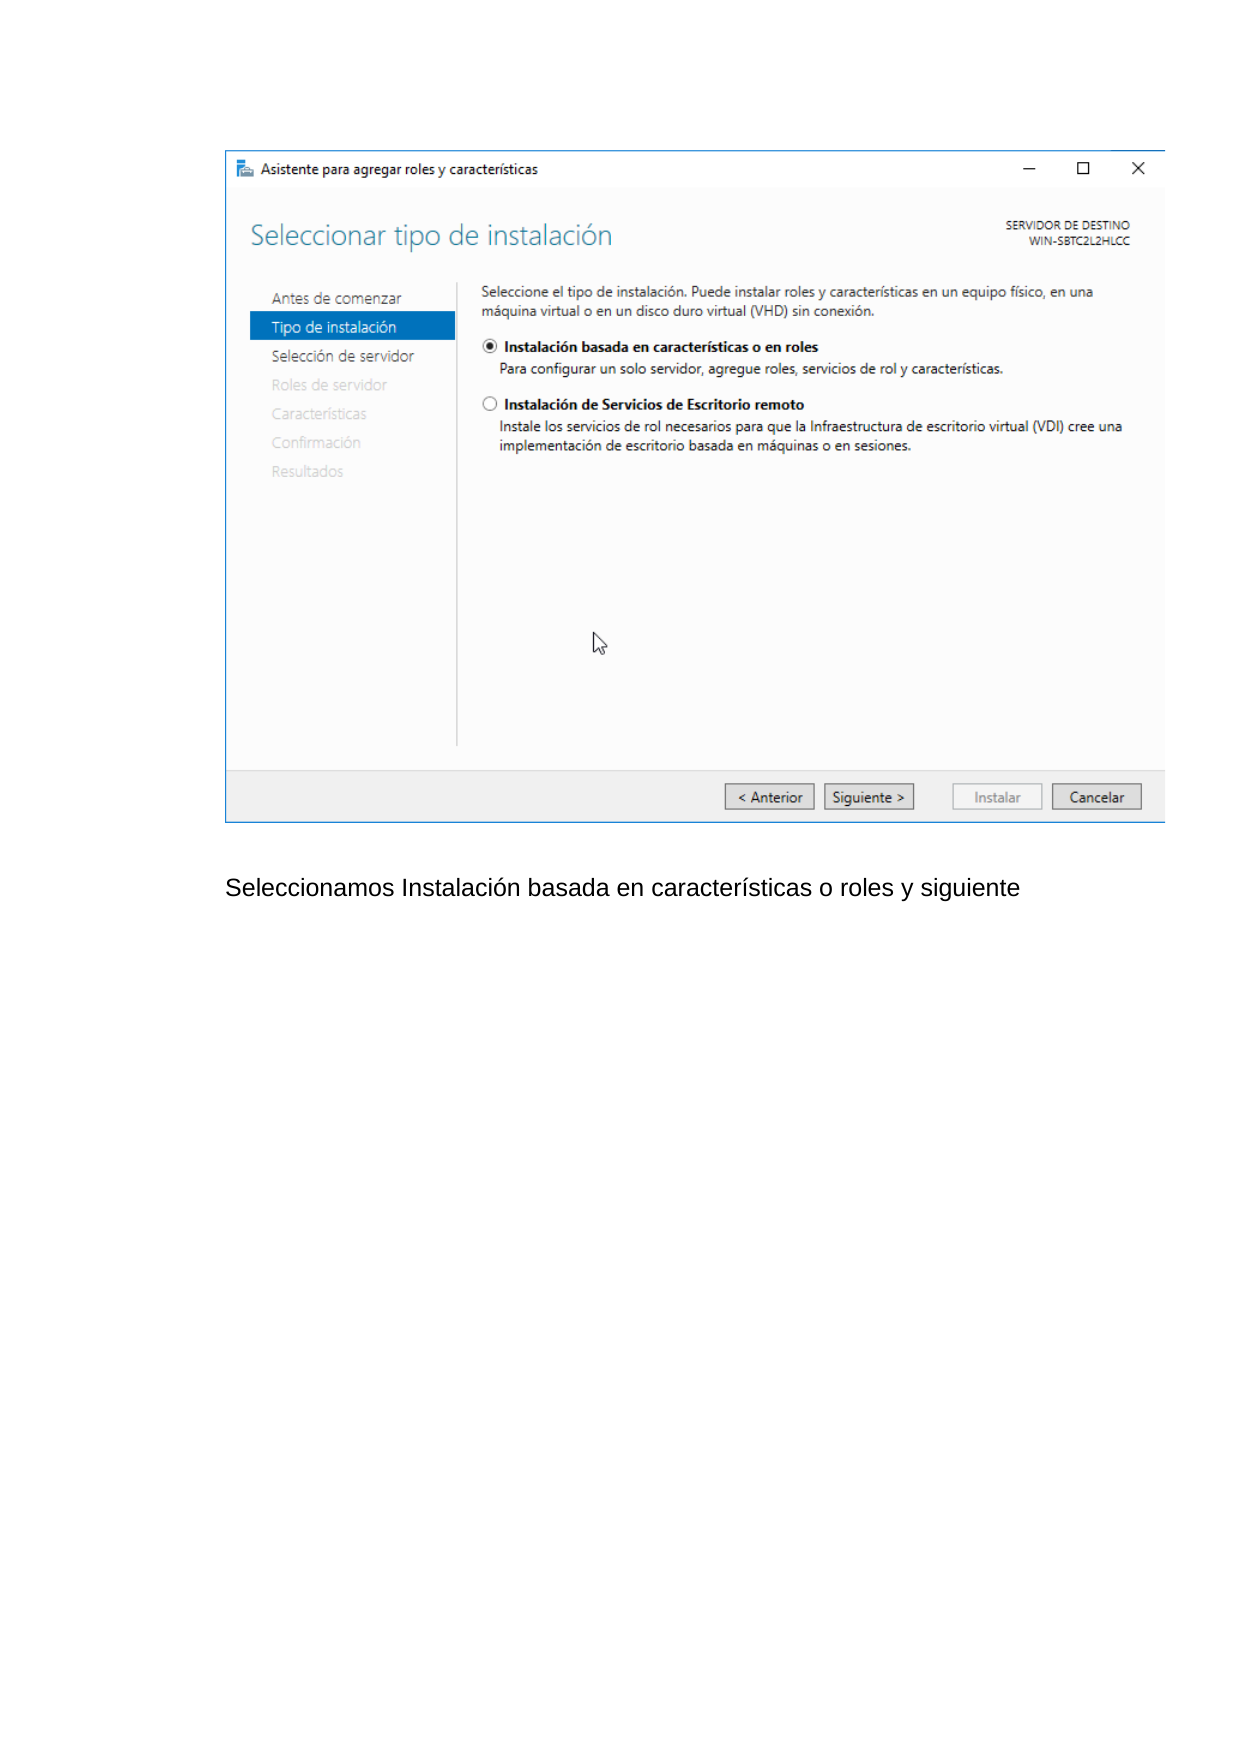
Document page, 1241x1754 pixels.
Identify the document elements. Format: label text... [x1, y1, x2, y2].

text Seleccionamos Instalación basada en características o roles y siguiente [225, 873, 1090, 902]
